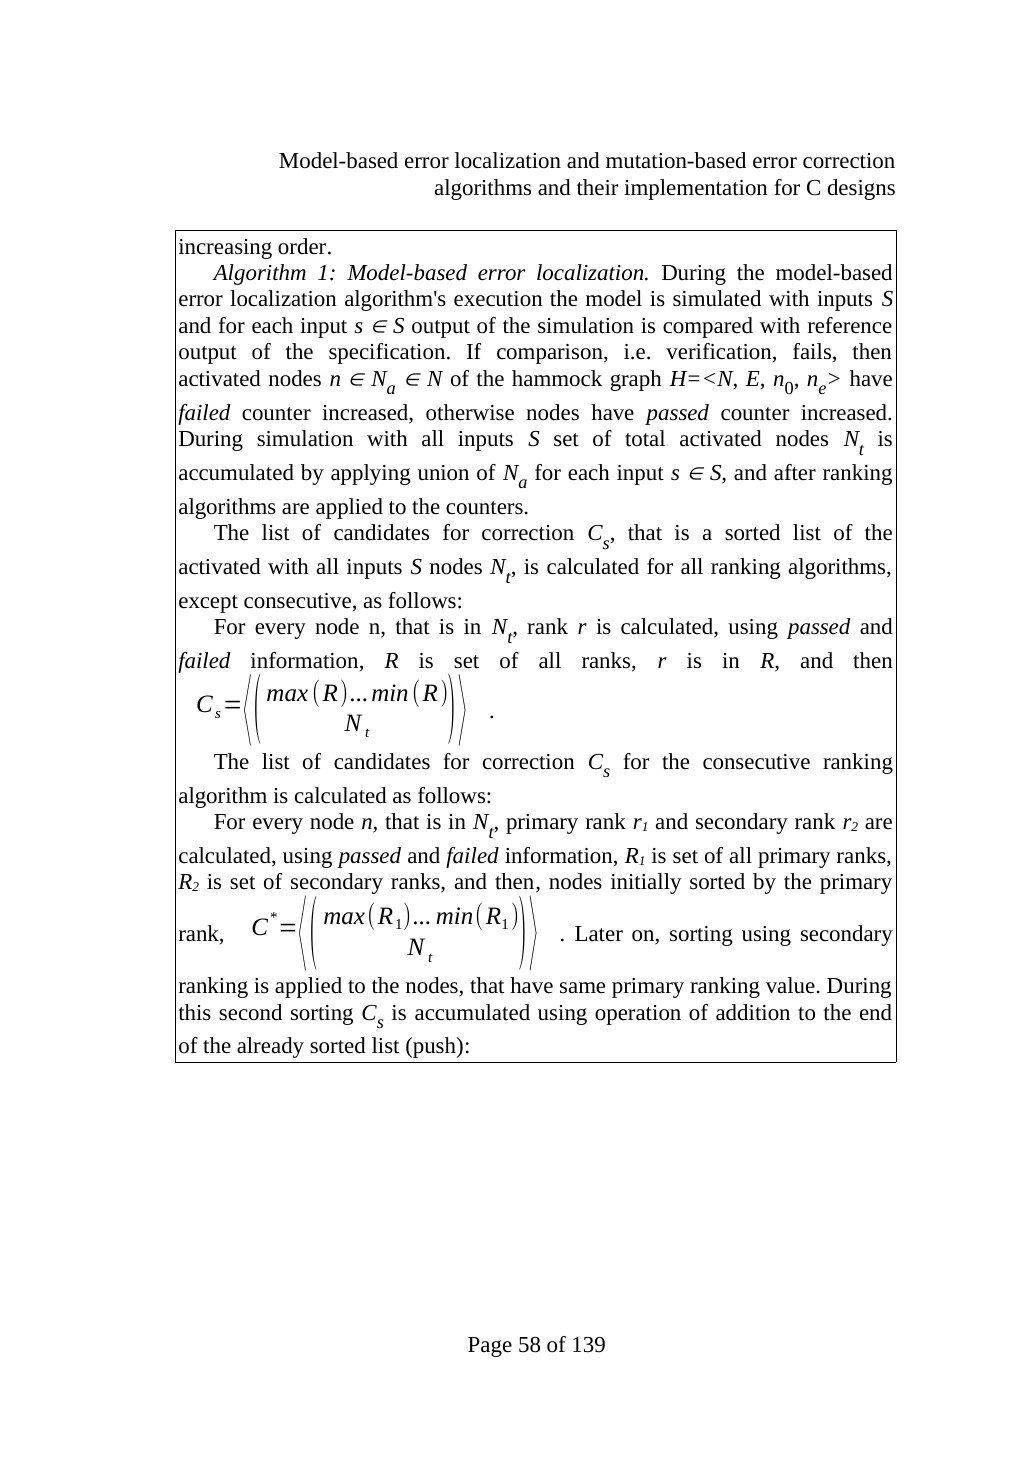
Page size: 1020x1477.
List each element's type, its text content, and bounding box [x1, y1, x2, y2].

subtitle For every node n, that is in Nt, rank r is calculated, using passed and failed information, R is set of all ranks, r is in R, and then . [176, 610, 896, 745]
subtitle For every node n, that is in Nt, primary rank r1 and secondary rank r2 are calculated, using passed and failed information, R1 is set of all primary ranks, R2 is set of secondary ranks, and then, nodes initially sorted by the primary rank, . Later on, sorting using secondary ranking is applied to the nodes, that have same primary ranking value. During this second sorting Cs is accumulated using operation of addition to the end of the already sorted list (push): [176, 805, 896, 1062]
subtitle Algorithm 1: Model-based error localization. During the model-based error localization algorithm's execution the model is simulated with inputs S and for each input s  S output of the simulation is compared with reference output of the specification. If comparison, i.e. verification, fails, then activated nodes n  Na  N of the hammock graph H=<N, E, n0, ne> have failed counter increased, otherwise nodes have passed counter increased. During simulation with all inputs S set of total activated nodes Nt is accumulated by applying union of Na for each input s  S, and after ranking algorithms are applied to the counters. [176, 256, 896, 516]
subtitle Definition 7: Assume that we have nodes N, every node has specific property r, that is integer or floating-point type number. Assume that we want to sort nodes N according to property r, when property r is increasing from minimum to maximum or deceasing from maximum to minimum. Assume that all property values r belong to R. Then sorted list of nodes N, named Ns, is presented using notation, when list is sorted by property R in decreasing order, or using notationwhen list is sorted by property R in increasing order. [176, 231, 896, 256]
subtitle The list of candidates for correction Cs, that is a sorted list of the activated with all inputs S nodes Nt, is calculated for all ranking algorithms, except consecutive, as follows: [176, 516, 896, 610]
subtitle The list of candidates for correction Cs for the consecutive ranking algorithm is calculated as follows: [176, 745, 896, 805]
